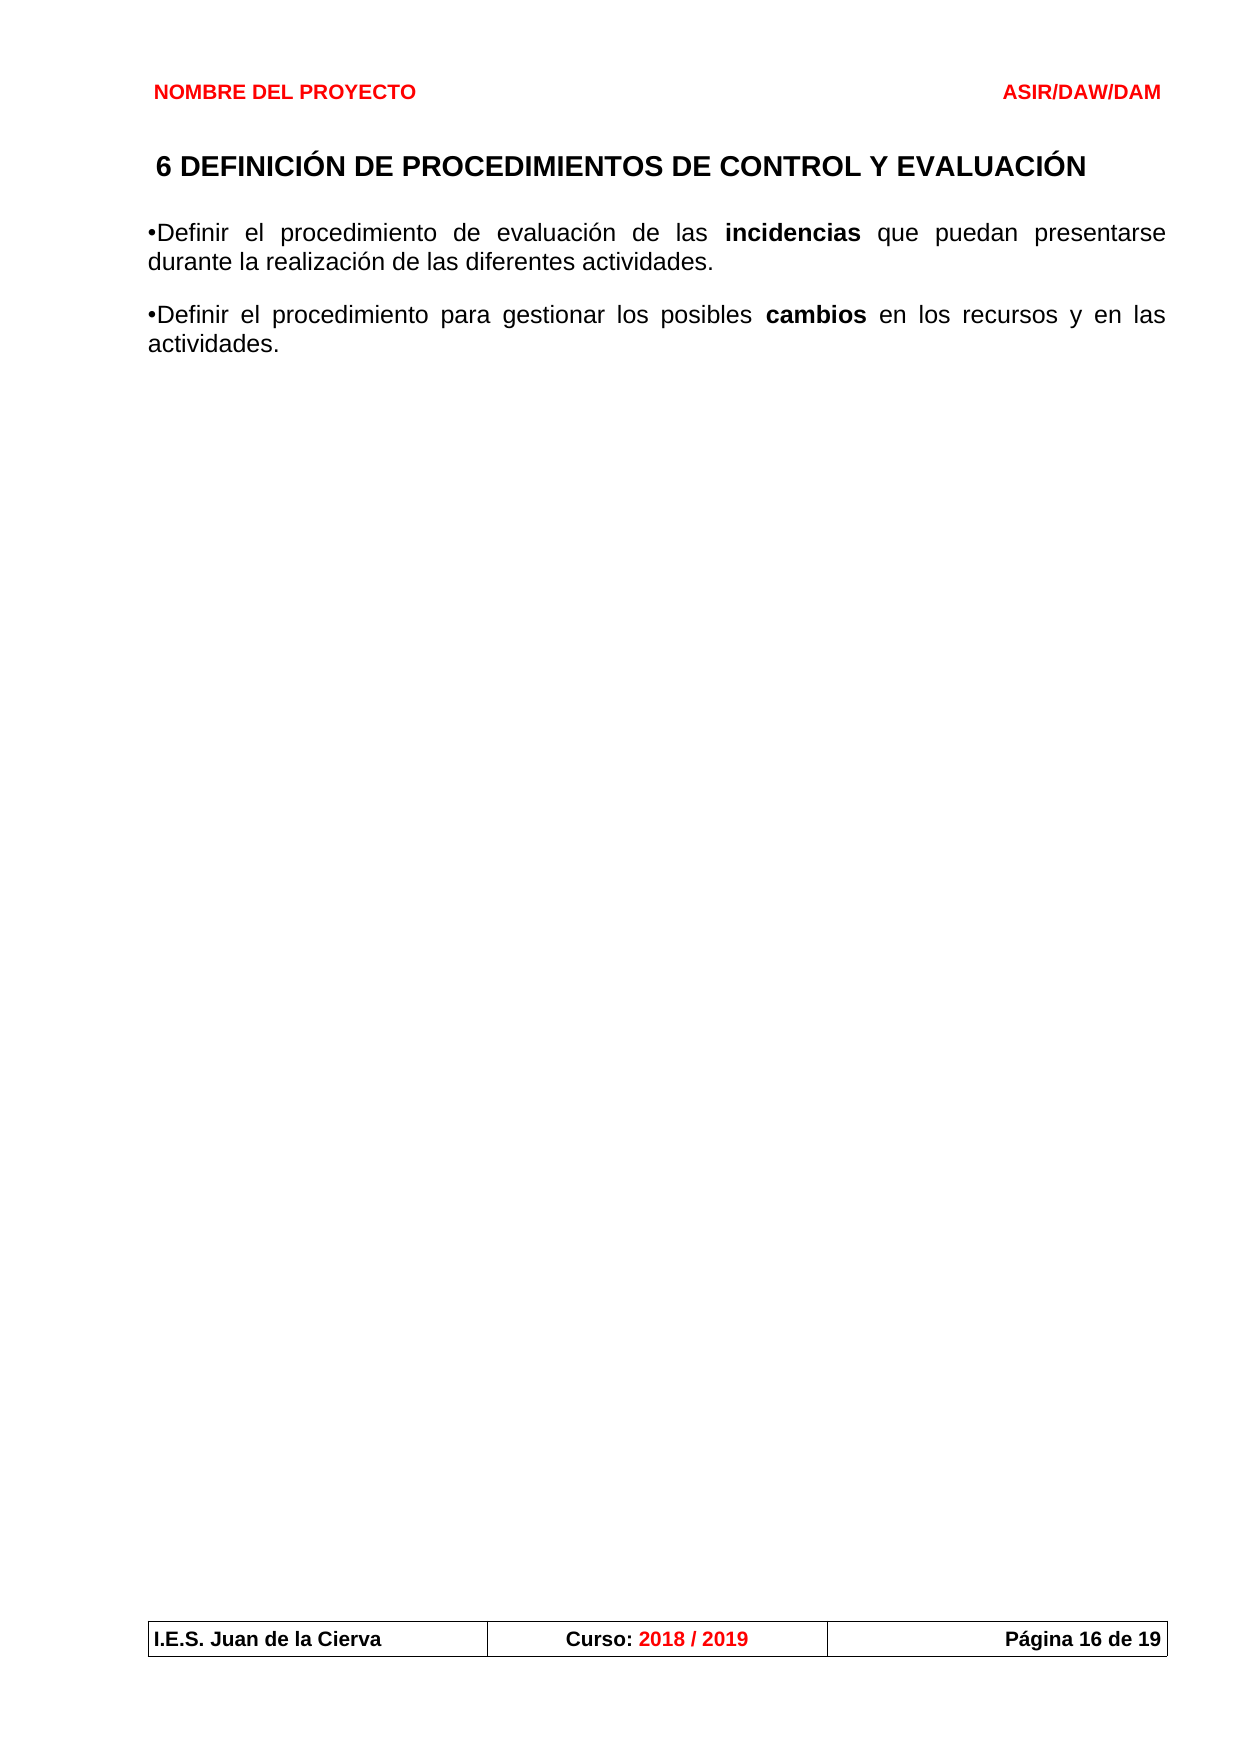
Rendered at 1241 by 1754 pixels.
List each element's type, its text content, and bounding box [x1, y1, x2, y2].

subtitle DEFINICIÓN DE PROCEDIMIENTOS DE CONTROL Y EVALUACIÓN [148, 150, 1167, 183]
list Definir el procedimiento para gestionar los posibles cambios en los recursos y en las actividades. [148, 300, 1167, 357]
list Definir el procedimiento de evaluación de las incidencias que puedan presentarse durante la realización de las diferentes actividades. [148, 218, 1167, 276]
